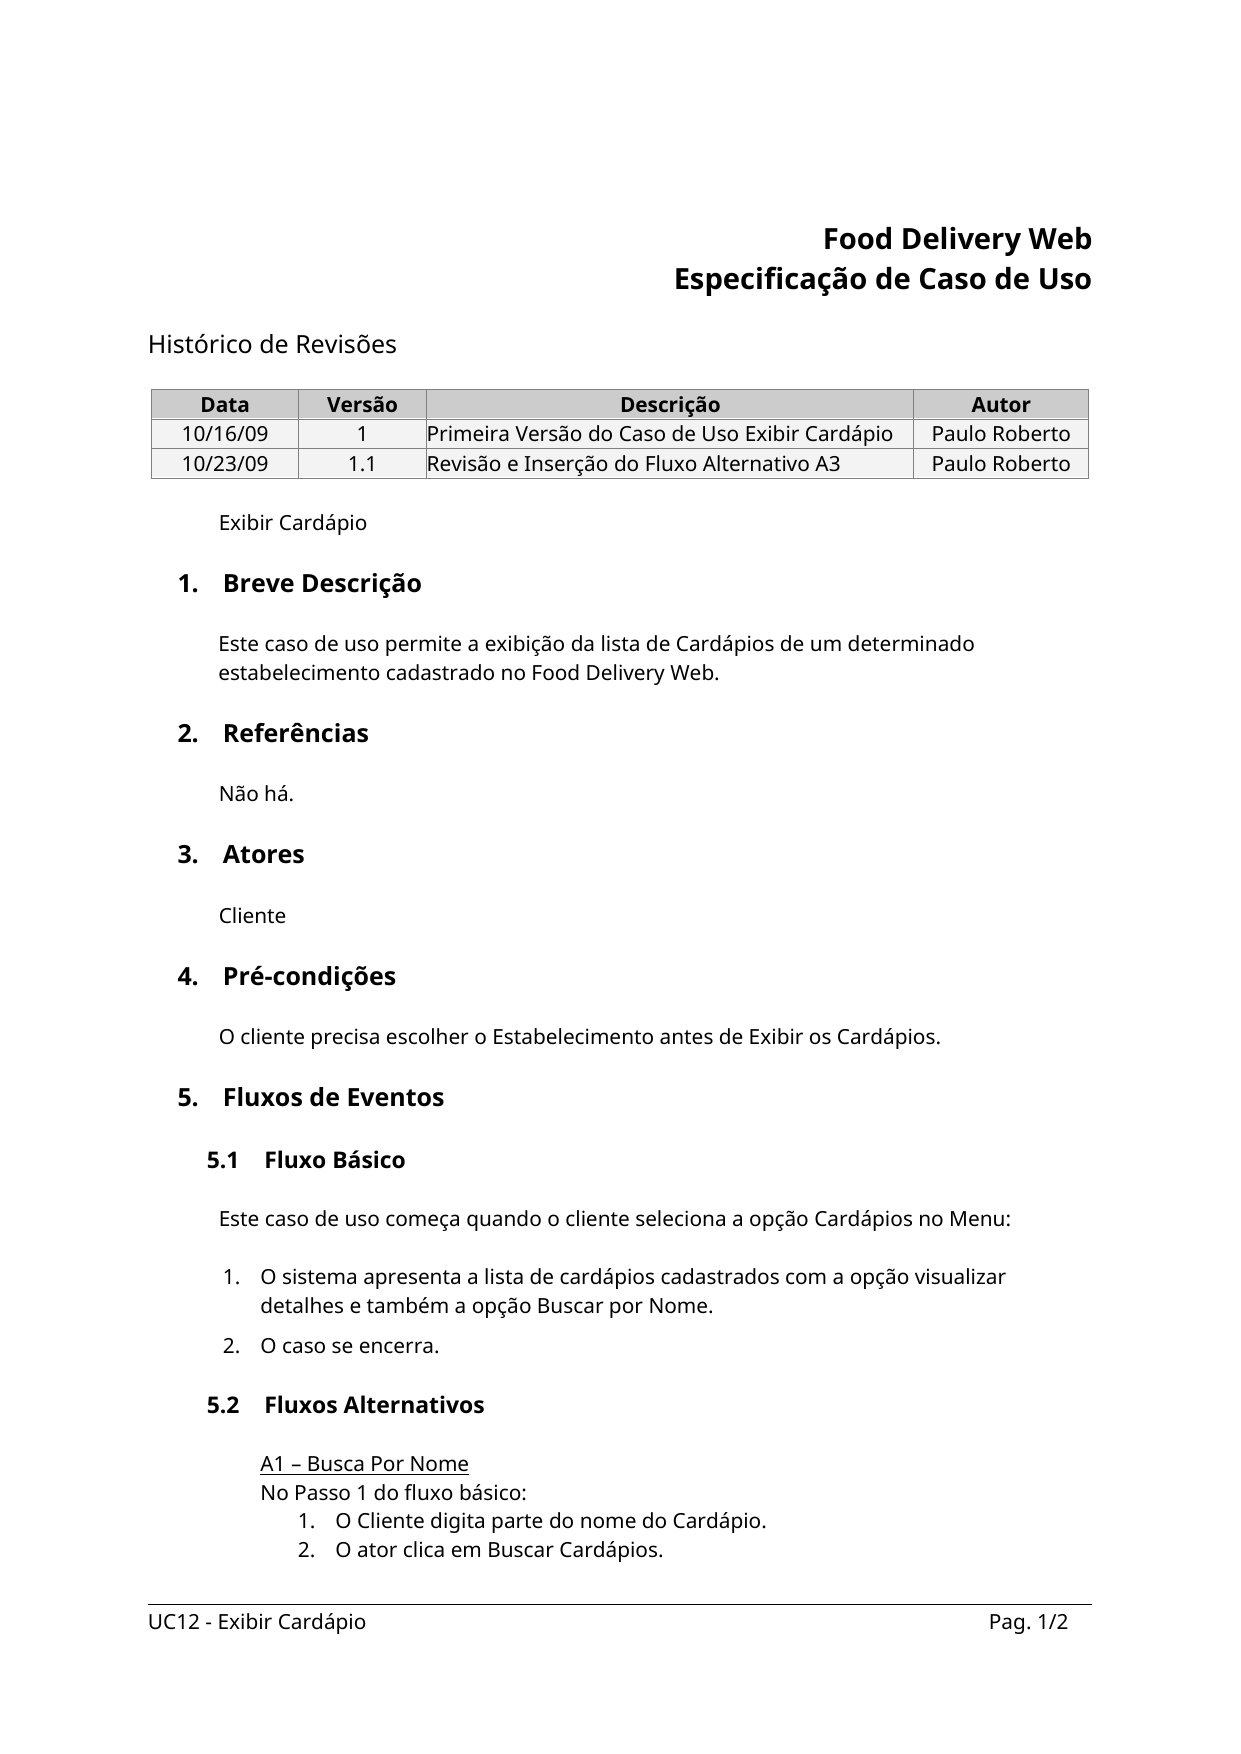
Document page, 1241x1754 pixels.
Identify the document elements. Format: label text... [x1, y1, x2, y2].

table_cell Revisão e Inserção do Fluxo Alternativo A3 [427, 449, 913, 477]
table_cell Paulo Roberto [914, 420, 1088, 448]
text A1 – Busca Por Nome [260, 1449, 1092, 1478]
text Food Delivery Web [148, 219, 1092, 258]
table_header Versão [299, 390, 426, 418]
subtitle Fluxo Básico [177, 1144, 1092, 1175]
text Histórico de Revisões [148, 326, 1092, 361]
text Não há. [148, 779, 1092, 808]
subtitle Fluxos Alternativos [177, 1389, 1092, 1420]
table_cell Paulo Roberto [914, 449, 1088, 477]
list O ator clica em Buscar Cardápios. [298, 1535, 1092, 1563]
text Este caso de uso permite a exibição da lista de Cardápios de um determinado estabelecimento cadastrado no Food Delivery Web. [218, 629, 1092, 686]
subtitle Atores [148, 837, 1092, 871]
table_cell 23/10/09 [152, 449, 298, 477]
subtitle Fluxos de Eventos [148, 1080, 1092, 1114]
text O cliente precisa escolher o Estabelecimento antes de Exibir os Cardápios. [148, 1022, 1092, 1051]
table_header Descrição [427, 390, 913, 418]
table_cell 16/10/09 [152, 420, 298, 448]
table_header Autor [914, 390, 1088, 418]
text Especificação de Caso de Uso [185, 258, 1092, 298]
subtitle Pré-condições [148, 959, 1092, 993]
subtitle Referências [148, 716, 1092, 750]
table_cell 1,1 [299, 449, 426, 477]
table_cell Primeira Versão do Caso de Uso Exibir Cardápio [427, 420, 913, 448]
table_cell 1 [299, 420, 426, 448]
text No Passo 1 do fluxo básico: [260, 1478, 1092, 1506]
list O caso se encerra. [223, 1331, 1092, 1359]
list O Cliente digita parte do nome do Cardápio. [298, 1506, 1092, 1535]
text Cliente [148, 901, 1092, 929]
table_header Data [152, 390, 298, 418]
text Este caso de uso começa quando o cliente seleciona a opção Cardápios no Menu: [148, 1204, 1092, 1233]
list O sistema apresenta a lista de cardápios cadastrados com a opção visualizar detalhes e também a opção Buscar por Nome. [223, 1262, 1092, 1319]
text Exibir Cardápio [148, 508, 1092, 536]
subtitle Breve Descrição [148, 566, 1092, 600]
